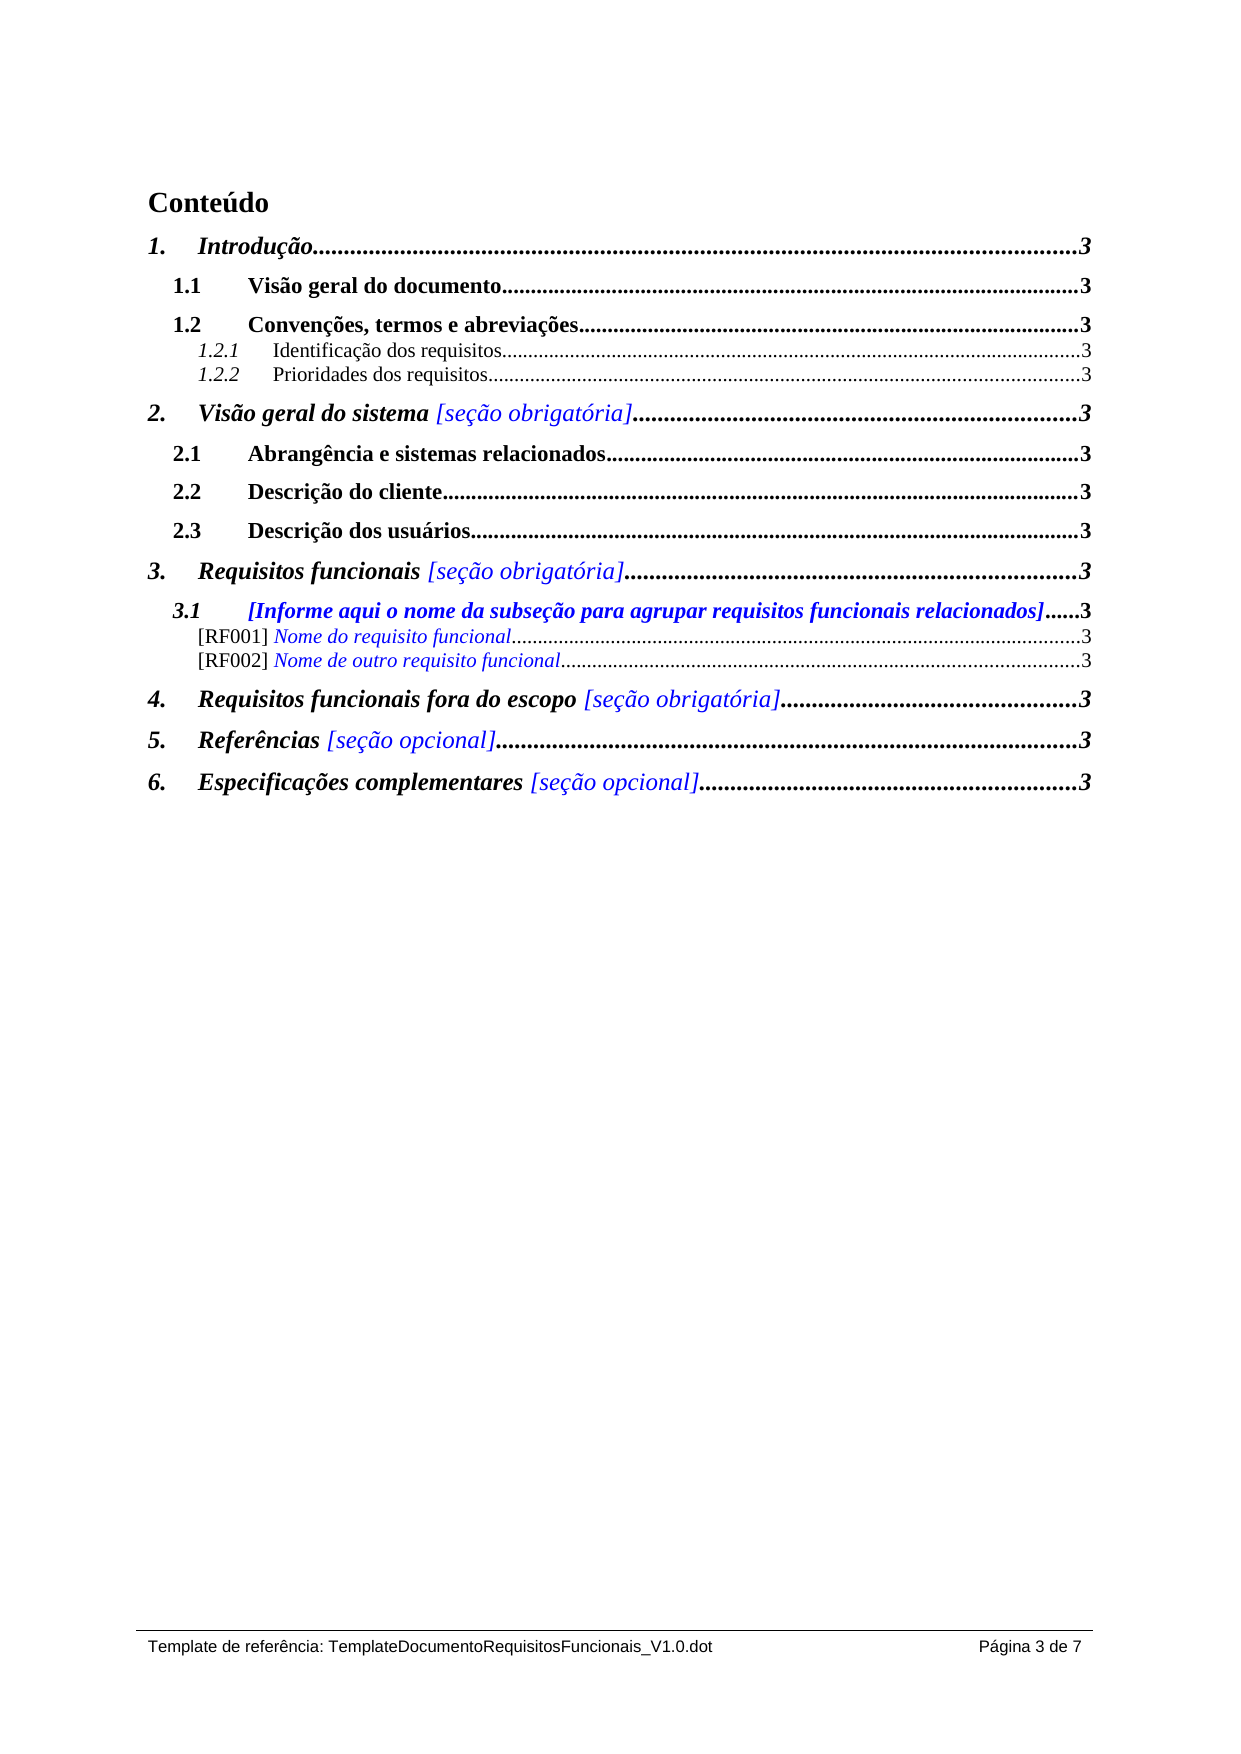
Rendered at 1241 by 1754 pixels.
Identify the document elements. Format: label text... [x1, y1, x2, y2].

text 2.2 Descrição do cliente 3 [173, 478, 1092, 505]
text 1.2 Convenções, termos e abreviações 3 [173, 311, 1092, 338]
text 3. Requisitos funcionais [seção obrigatória] 3 [148, 556, 1092, 585]
text 2.3 Descrição dos usuários 3 [173, 517, 1092, 544]
text 4. Requisitos funcionais fora do escopo [seção obrigatória] 3 [148, 684, 1092, 713]
text 1.2.2 Prioridades dos requisitos 3 [198, 362, 1092, 386]
text 3.1 [Informe aqui o nome da subseção para agrupar requisitos funcionais relacionados] 3 [173, 597, 1092, 624]
subtitle Conteúdo [148, 185, 1092, 219]
text 1. Introdução 3 [148, 231, 1092, 260]
text 2.1 Abrangência e sistemas relacionados 3 [173, 439, 1092, 466]
text 6. Especificações complementares [seção opcional] 3 [148, 767, 1092, 796]
text [RF001] Nome do requisito funcional 3 [198, 624, 1092, 648]
text [RF002] Nome de outro requisito funcional 3 [198, 648, 1092, 672]
text 2. Visão geral do sistema [seção obrigatória] 3 [148, 398, 1092, 427]
text 5. Referências [seção opcional] 3 [148, 726, 1092, 754]
text 1.1 Visão geral do documento 3 [173, 272, 1092, 299]
text 1.2.1 Identificação dos requisitos 3 [198, 338, 1092, 362]
